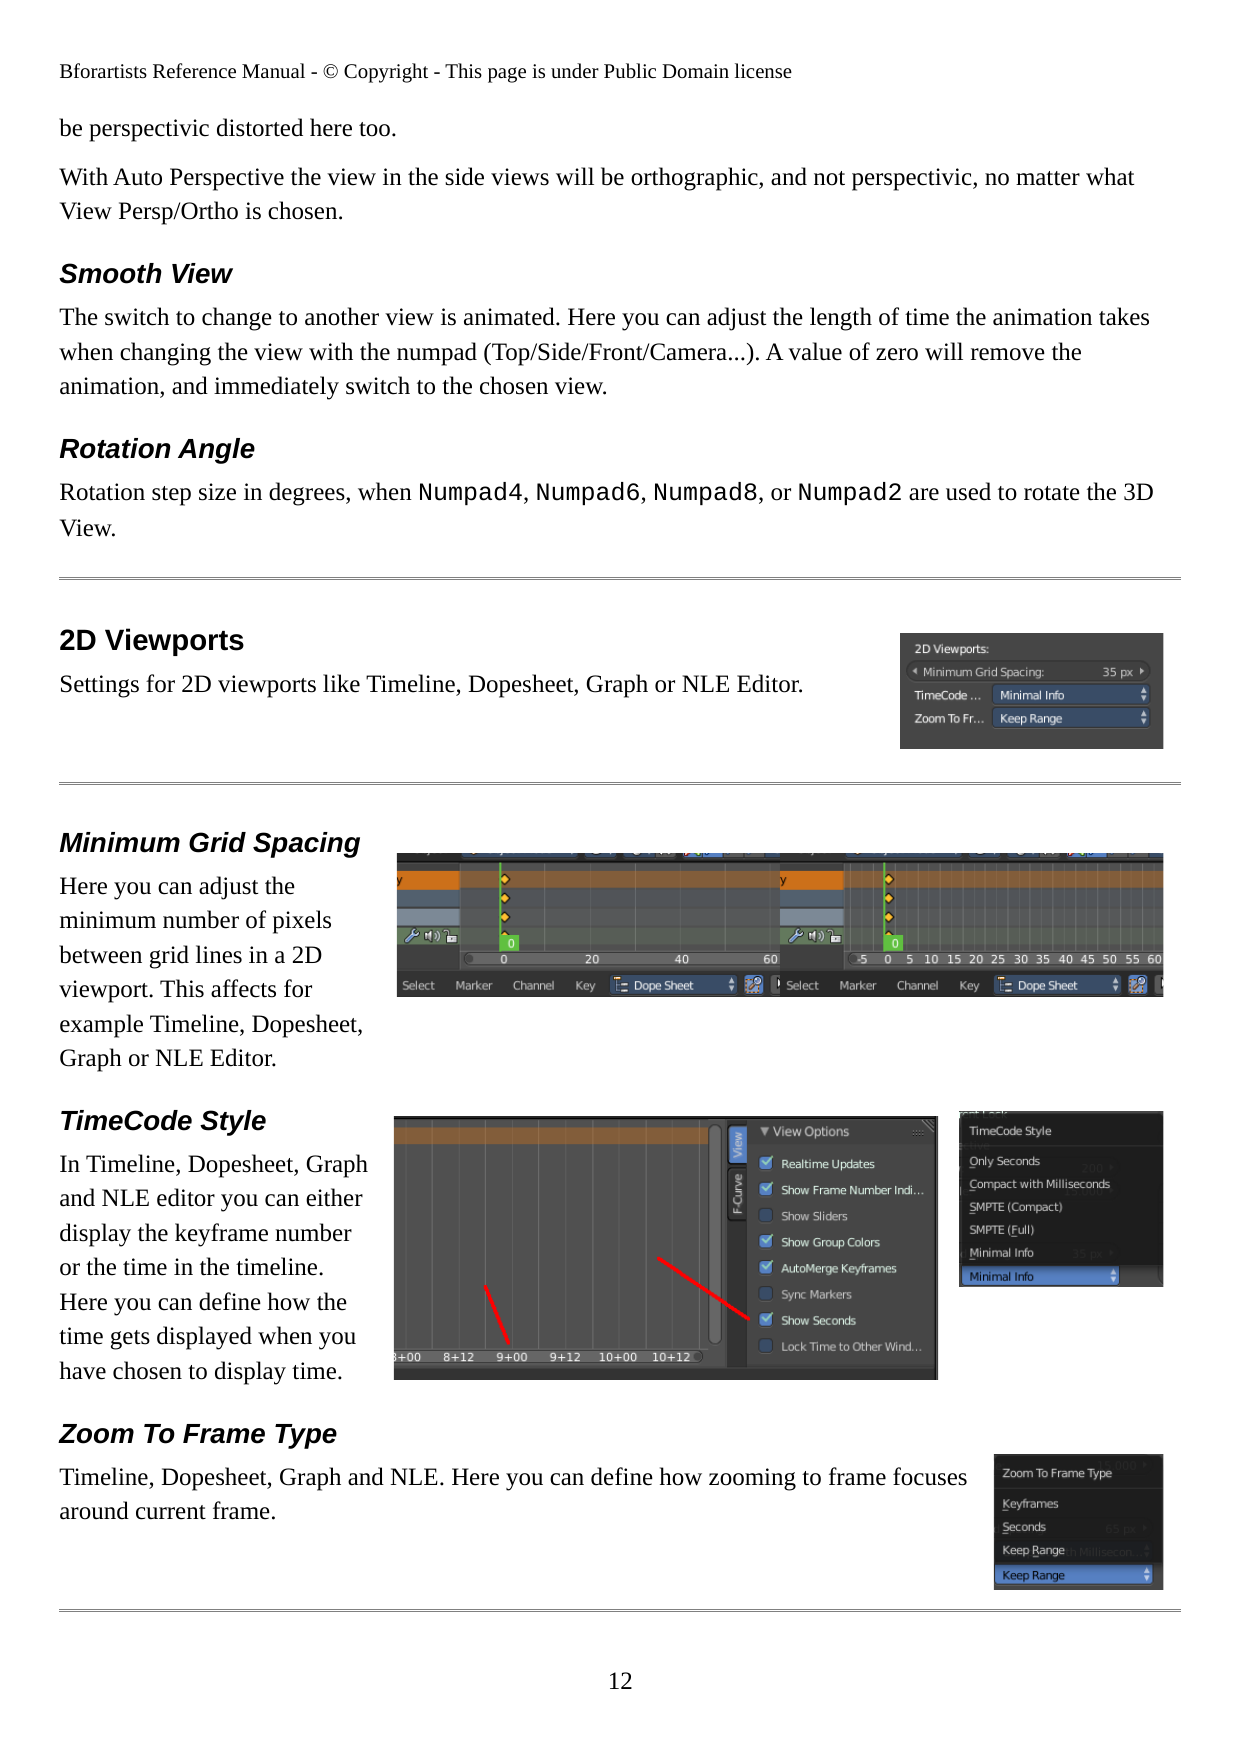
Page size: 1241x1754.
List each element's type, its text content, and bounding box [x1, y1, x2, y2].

subtitle TimeCode Style [59, 1105, 1181, 1137]
text With Auto Perspective the view in the side views will be orthographic, and not perspectivic, no matter what View Persp/Ortho is chosen. [59, 162, 1181, 225]
text The switch to change to another view is animated. Here you can adjust the length of time the animation takes when changing the view with the numpad (Top/Side/Front/Camera...). A value of zero will remove the animation, and immediately switch to the chosen view. [59, 302, 1181, 400]
picture [993, 1454, 1164, 1590]
picture [396, 853, 1164, 997]
subtitle 2D Viewports [59, 623, 1181, 657]
picture [900, 633, 1164, 749]
text Rotation step size in degrees, when Numpad4, Numpad6, Numpad8, or Numpad2 are used to rotate the 3D View. [59, 477, 1181, 542]
subtitle Rotation Angle [59, 433, 1181, 464]
text Here you can adjust the minimum number of pixels between grid lines in a 2D viewport. This affects for example Timeline, Dopesheet, Graph or NLE Editor. [59, 871, 1181, 1072]
text Settings for 2D viewports like Timeline, Dopesheet, Graph or NLE Editor. [59, 669, 900, 698]
text Timeline, Dopesheet, Graph and NLE. Here you can define how zooming to frame focuses around current frame. [59, 1462, 993, 1525]
text In Timeline, Dopesheet, Graph and NLE editor you can either display the keyframe number or the time in the timeline. Here you can define how the time gets displayed when you have chosen to display time. [59, 1149, 1181, 1385]
picture [959, 1111, 1164, 1287]
subtitle Minimum Grid Spacing [59, 826, 1181, 858]
picture [393, 1116, 939, 1380]
subtitle Smooth View [59, 258, 1181, 289]
subtitle Zoom To Frame Type [59, 1417, 1181, 1449]
text be perspectivic distorted here too. [59, 113, 1181, 141]
